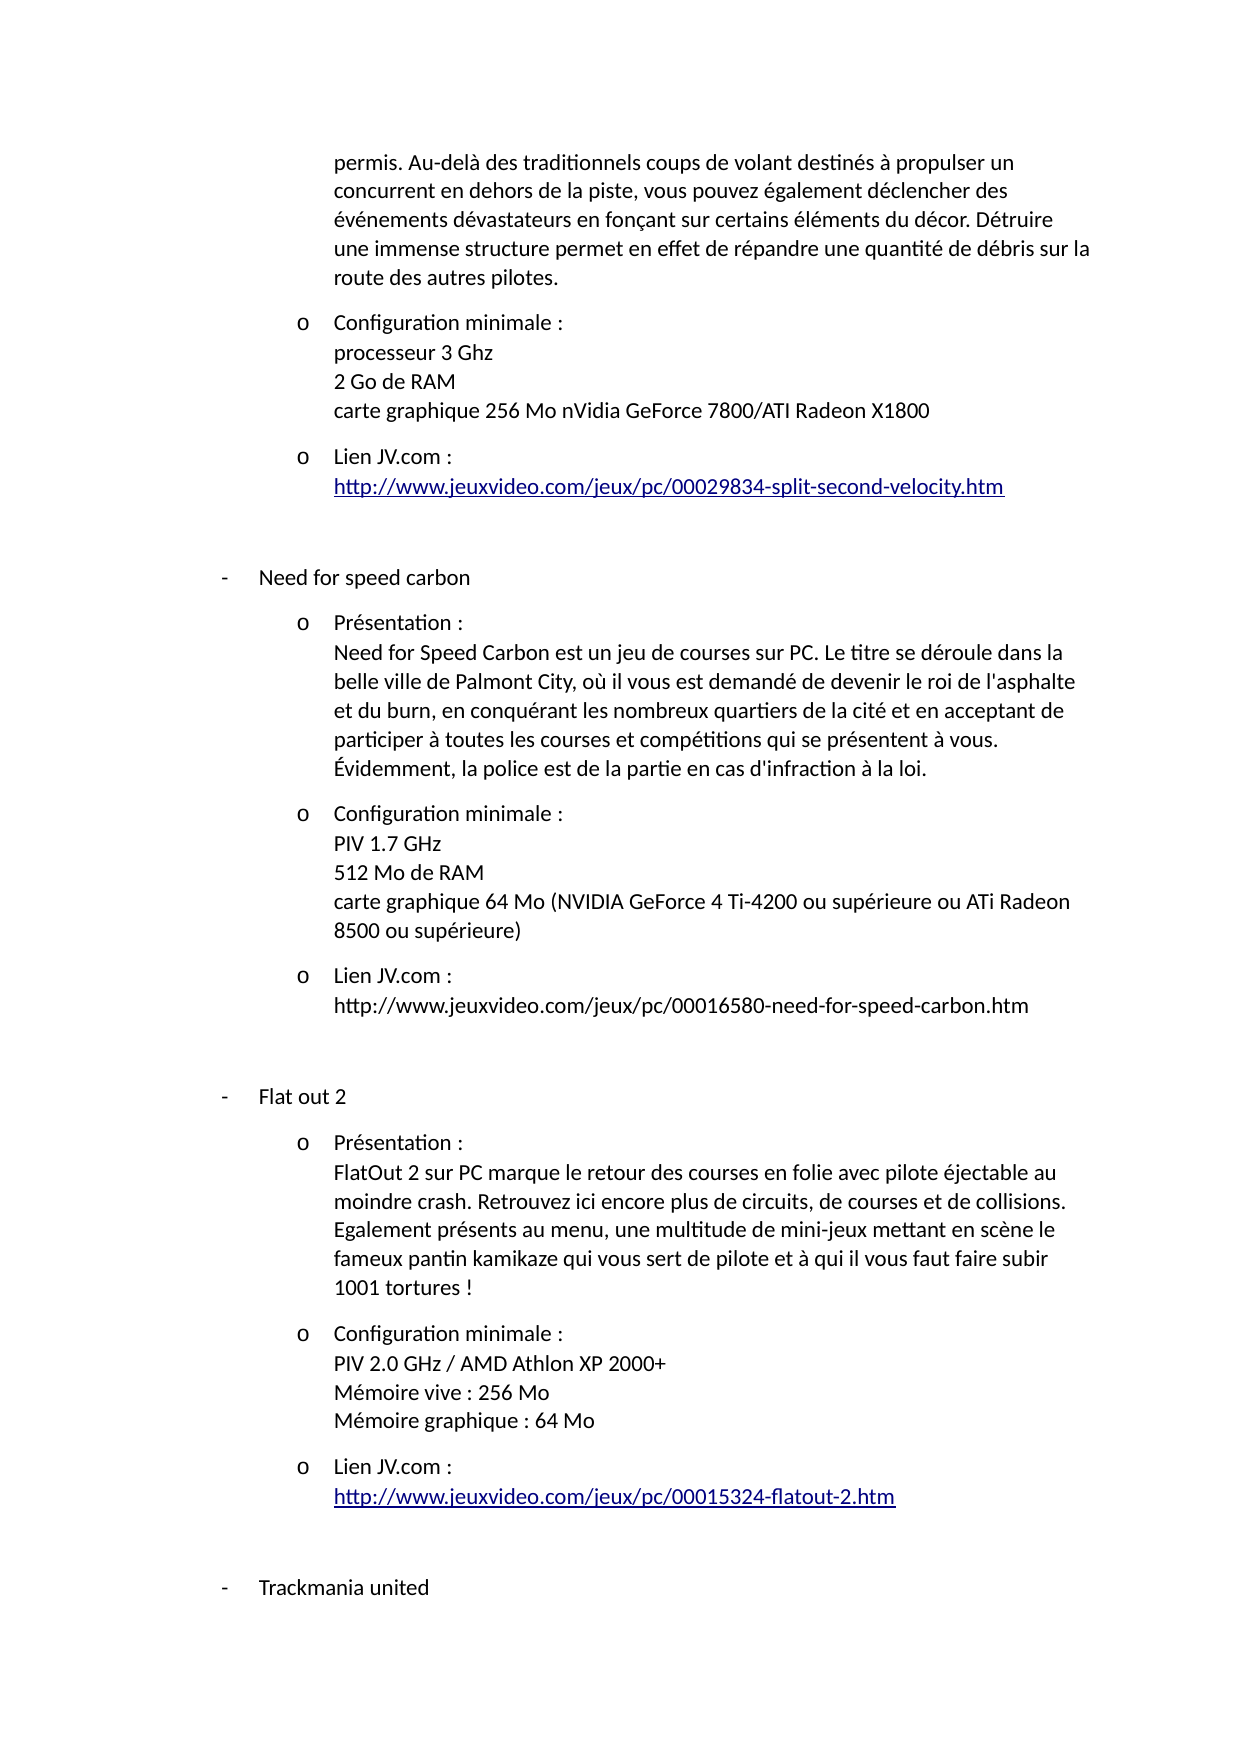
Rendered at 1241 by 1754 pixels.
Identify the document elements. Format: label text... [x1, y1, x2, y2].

list Need for speed carbon [221, 563, 1093, 591]
list Présentation : Need for Speed Carbon est un jeu de courses sur PC. Le titre se déroule dans la belle ville de Palmont City, où il vous est demandé de devenir le roi de l'asphalte et du burn, en conquérant les nombreux quartiers de la cité et en acceptant de participer à toutes les courses et compétitions qui se présentent à vous. Évidemment, la police est de la partie en cas d'infraction à la loi. [296, 608, 1093, 782]
list Configuration minimale : processeur 3 Ghz 2 Go de RAM carte graphique 256 Mo nVidia GeForce 7800/ATI Radeon X1800 [296, 308, 1093, 424]
list Trackmania united [221, 1573, 1093, 1601]
list Configuration minimale : PIV 2.0 GHz / AMD Athlon XP 2000+ Mémoire vive : 256 Mo Mémoire graphique : 64 Mo [296, 1319, 1093, 1434]
list Flat out 2 [221, 1082, 1093, 1110]
list Lien JV.com : http://www.jeuxvideo.com/jeux/pc/00016580-need-for-speed-carbon.htm [296, 961, 1093, 1019]
list Lien JV.com : http://www.jeuxvideo.com/jeux/pc/00029834-split-second-velocity.htm [296, 442, 1093, 500]
list Configuration minimale : PIV 1.7 GHz 512 Mo de RAM carte graphique 64 Mo (NVIDIA GeForce 4 Ti-4200 ou supérieure ou ATi Radeon 8500 ou supérieure) [296, 799, 1093, 944]
list permis. Au-delà des traditionnels coups de volant destinés à propulser un concurrent en dehors de la piste, vous pouvez également déclencher des événements dévastateurs en fonçant sur certains éléments du décor. Détruire une immense structure permet en effet de répandre une quantité de débris sur la route des autres pilotes. [296, 148, 1093, 291]
list Présentation : FlatOut 2 sur PC marque le retour des courses en folie avec pilote éjectable au moindre crash. Retrouvez ici encore plus de circuits, de courses et de collisions. Egalement présents au menu, une multitude de mini-jeux mettant en scène le fameux pantin kamikaze qui vous sert de pilote et à qui il vous faut faire subir 1001 tortures ! [296, 1128, 1093, 1301]
list Lien JV.com : http://www.jeuxvideo.com/jeux/pc/00015324-flatout-2.htm [296, 1452, 1093, 1510]
